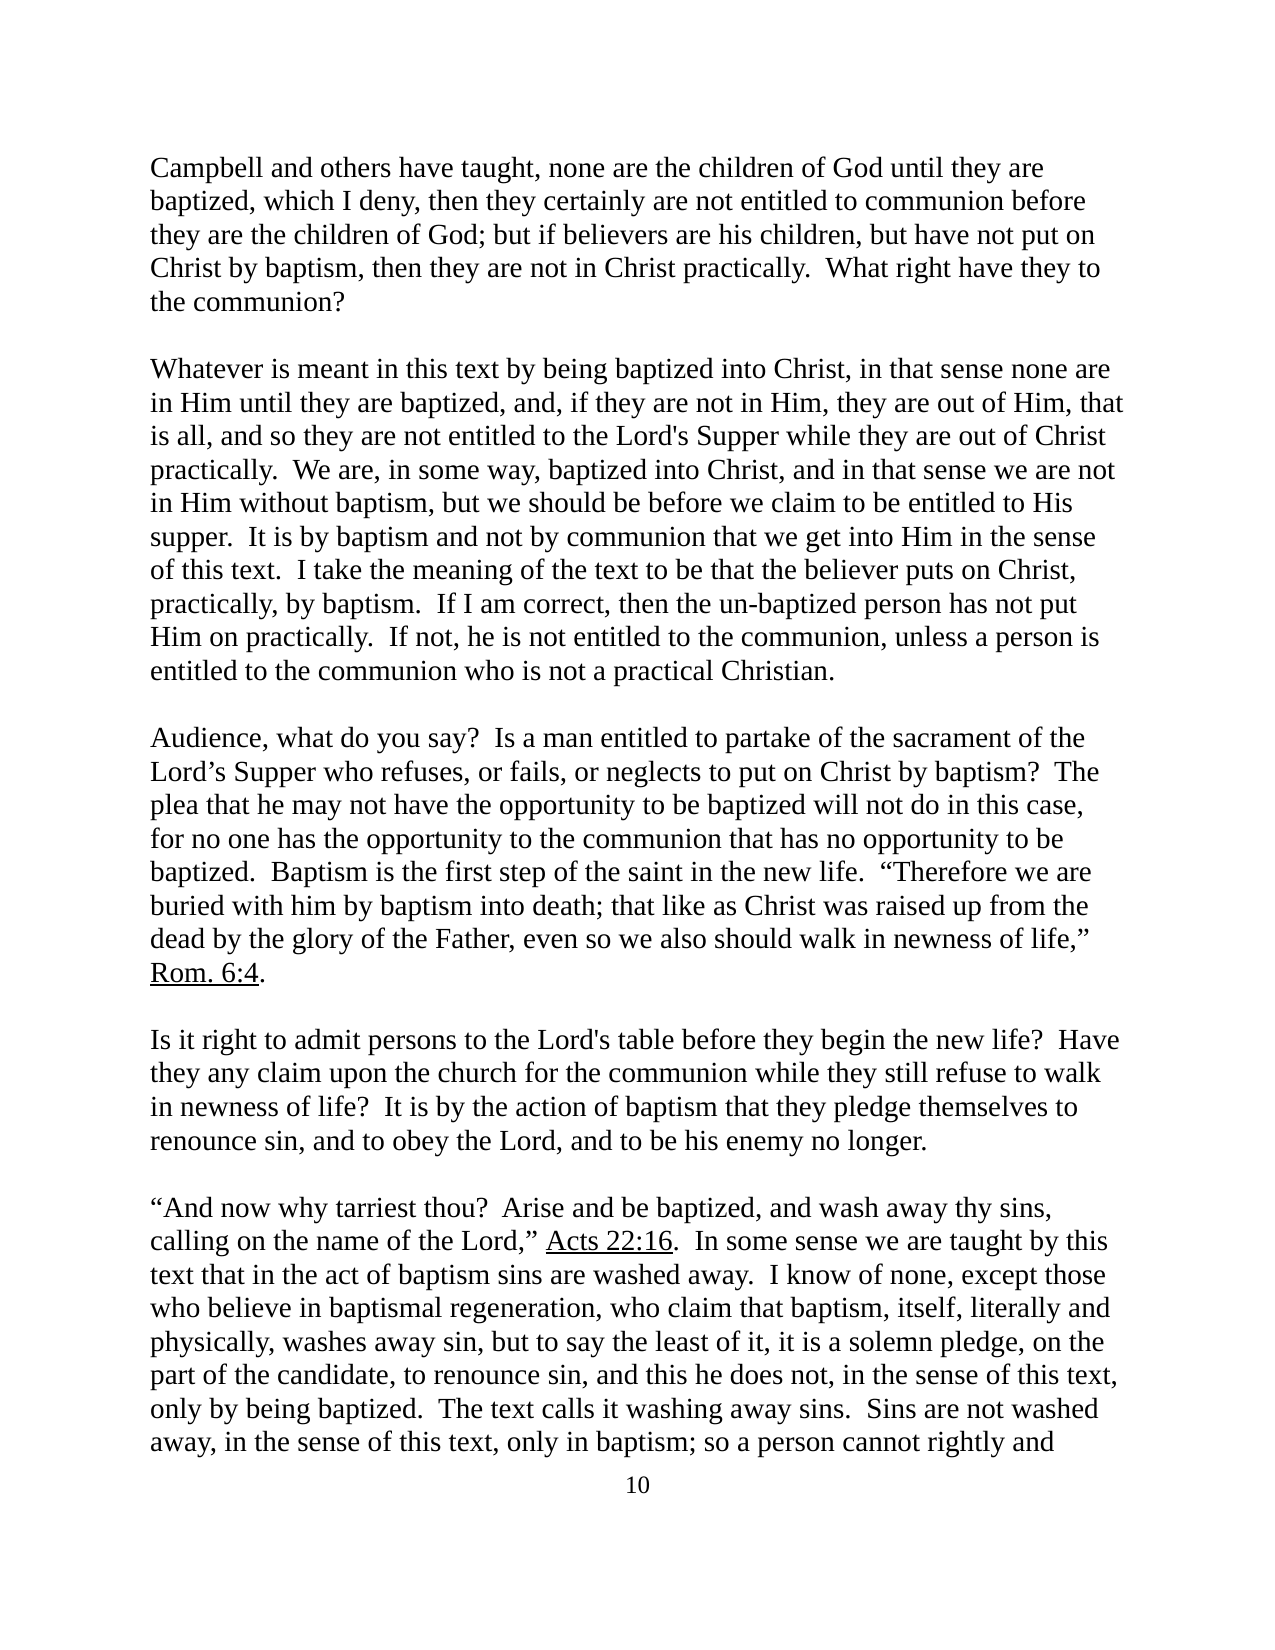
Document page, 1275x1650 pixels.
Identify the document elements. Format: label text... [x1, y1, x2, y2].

text Whatever is meant in this text by being baptized into Christ, in that sense none are in Him until they are baptized, and, if they are not in Him, they are out of Him, that is all, and so they are not entitled to the Lord's Supper while they are out of Christ practically. We are, in some way, baptized into Christ, and in that sense we are not in Him without baptism, but we should be before we claim to be entitled to His supper. It is by baptism and not by communion that we get into Him in the sense of this text. I take the meaning of the text to be that the believer puts on Christ, practically, by baptism. If I am correct, then the un-baptized person has not put Him on practically. If not, he is not entitled to the communion, unless a person is entitled to the communion who is not a practical Christian. [150, 351, 1125, 687]
text “And now why tarriest thou? Arise and be baptized, and wash away thy sins, calling on the name of the Lord,” Acts 22:16. In some sense we are taught by this text that in the act of baptism sins are washed away. I know of none, except those who believe in baptismal regeneration, who claim that baptism, itself, literally and physically, washes away sin, but to say the least of it, it is a solemn pledge, on the part of the candidate, to renounce sin, and this he does not, in the sense of this text, only by being baptized. The text calls it washing away sins. Sins are not washed away, in the sense of this text, only in baptism; so a person cannot rightly and [150, 1190, 1125, 1458]
text Campbell and others have taught, none are the children of God until they are baptized, which I deny, then they certainly are not entitled to communion before they are the children of God; but if believers are his children, but have not put on Christ by baptism, then they are not in Christ practically. What right have they to the communion? [150, 150, 1125, 318]
text Audience, what do you say? Is a man entitled to partake of the sacrament of the Lord’s Supper who refuses, or fails, or neglects to put on Christ by baptism? The plea that he may not have the opportunity to be baptized will not do in this case, for no one has the opportunity to the communion that has no opportunity to be baptized. Baptism is the first step of the saint in the new life. “Therefore we are buried with him by baptism into death; that like as Christ was raised up from the dead by the glory of the Father, even so we also should walk in newness of life,” Rom. 6:4. [150, 720, 1125, 988]
text Is it right to admit persons to the Lord's table before they begin the new life? Have they any claim upon the church for the communion while they still refuse to walk in newness of life? It is by the action of baptism that they pledge themselves to renounce sin, and to obey the Lord, and to be his enemy no longer. [150, 1022, 1125, 1156]
